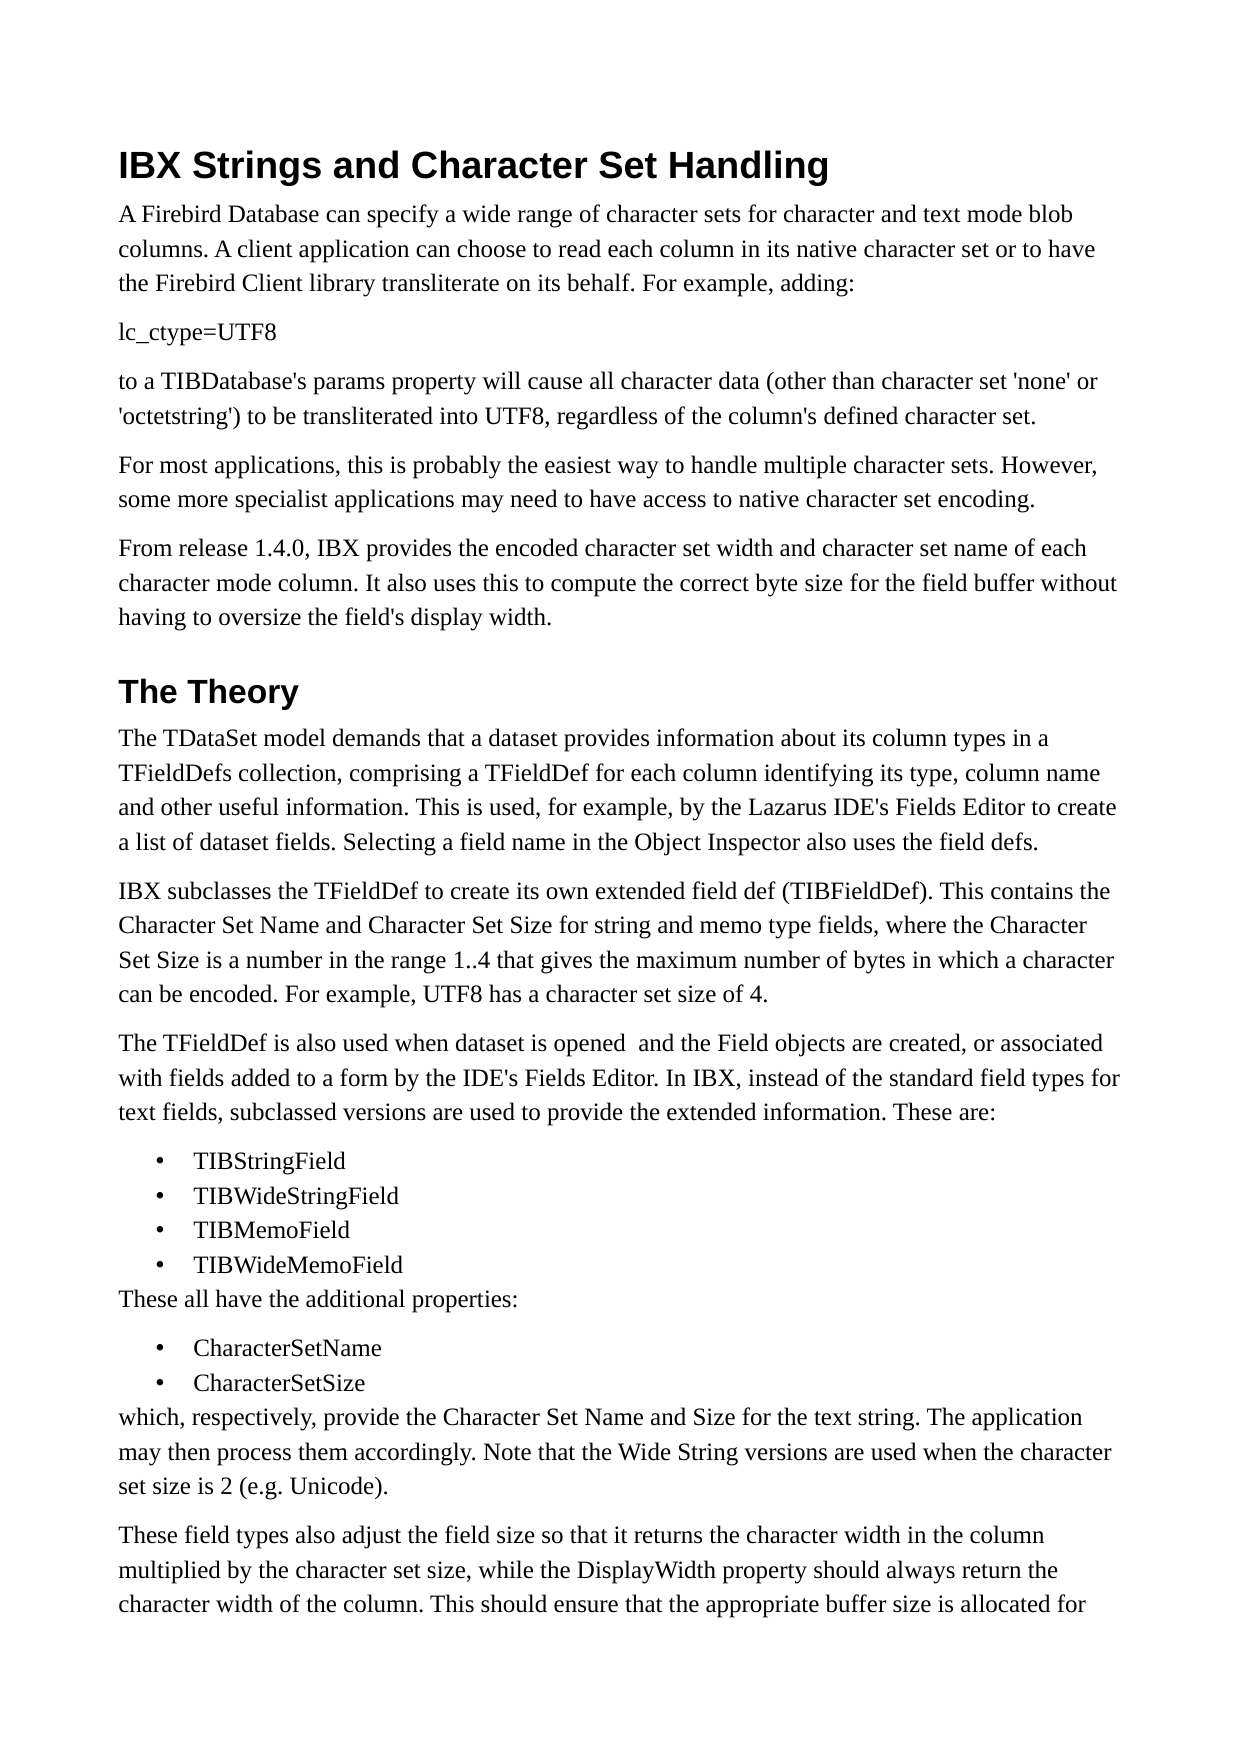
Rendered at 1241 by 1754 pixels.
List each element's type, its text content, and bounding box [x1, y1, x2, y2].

text These field types also adjust the field size so that it returns the character width in the column multiplied by the character set size, while the DisplayWidth property should always return the character width of the column. This should ensure that the appropriate buffer size is allocated for [118, 1520, 1122, 1618]
text to a TIBDatabase's params property will cause all character data (other than character set 'none' or 'octetstring') to be transliterated into UTF8, regardless of the column's defined character set. [118, 366, 1122, 429]
text From release 1.4.0, IBX provides the encoded character set width and character set name of each character mode column. It also uses this to compute the correct byte size for the field buffer without having to oversize the field's display width. [118, 533, 1122, 631]
text which, respectively, provide the Character Set Name and Size for the text string. The application may then process them accordingly. Note that the Wide String versions are used when the character set size is 2 (e.g. Unicode). [118, 1402, 1122, 1500]
list TIBWideMemoField [156, 1250, 1122, 1279]
text These all have the additional properties: [118, 1284, 1122, 1313]
list CharacterSetSize [156, 1368, 1122, 1397]
list TIBMemoField [156, 1215, 1122, 1244]
list CharacterSetName [156, 1333, 1122, 1362]
list TIBWideStringField [156, 1181, 1122, 1210]
text For most applications, this is probably the easiest way to handle multiple character sets. However, some more specialist applications may need to have access to native character set encoding. [118, 450, 1122, 513]
text The TDataSet model demands that a dataset provides information about its column types in a TFieldDefs collection, comprising a TFieldDef for each column identifying its type, column name and other useful information. This is used, for example, by the Lazarus IDE's Fields Editor to create a list of dataset fields. Selecting a field name in the Object Inspector also uses the field defs. [118, 723, 1122, 856]
text IBX subclasses the TFieldDef to create its own extended field def (TIBFieldDef). This contains the Character Set Name and Character Set Size for string and memo type fields, where the Character Set Size is a number in the range 1..4 that gives the maximum number of bytes in which a character can be encoded. For example, UTF8 has a character set size of 4. [118, 876, 1122, 1008]
text lc_ctype=UTF8 [118, 317, 1122, 346]
subtitle The Theory [118, 672, 1122, 711]
subtitle IBX Strings and Character Set Handling [118, 143, 1122, 187]
text A Firebird Database can specify a wide range of character sets for character and text mode blob columns. A client application can choose to read each column in its native character set or to have the Firebird Client library transliterate on its behalf. For example, adding: [118, 199, 1122, 297]
list TIBStringField [156, 1146, 1122, 1175]
text The TFieldDef is also used when dataset is opened and the Field objects are created, or associated with fields added to a form by the IDE's Fields Editor. In IBX, instead of the standard field types for text fields, subclassed versions are used to provide the extended information. These are: [118, 1028, 1122, 1126]
